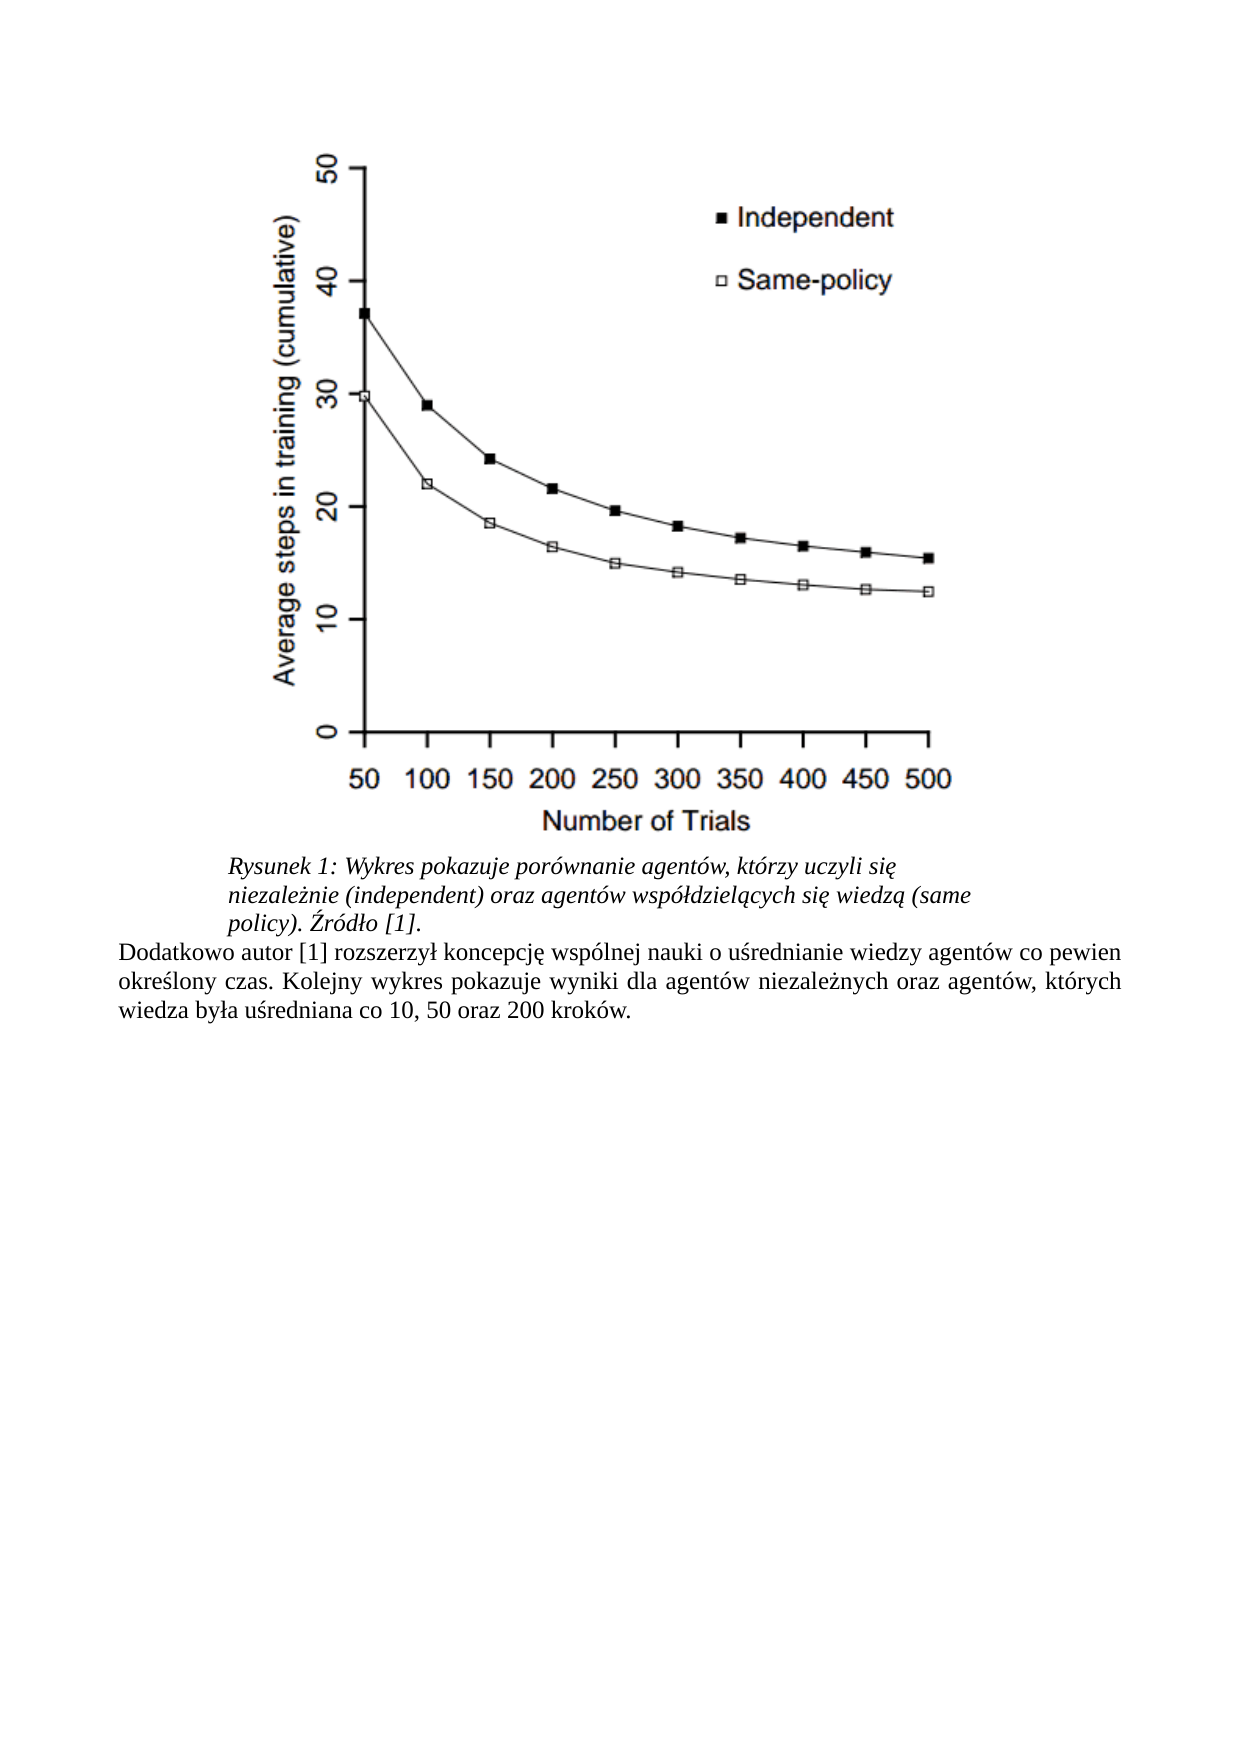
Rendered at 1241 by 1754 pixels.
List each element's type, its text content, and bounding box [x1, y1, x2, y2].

picture [228, 130, 1013, 851]
text Dodatkowo autor [1] rozszerzył koncepcję wspólnej nauki o uśrednianie wiedzy agentów co pewien określony czas. Kolejny wykres pokazuje wyniki dla agentów niezależnych oraz agentów, których wiedza była uśredniana co 10, 50 oraz 200 kroków. [118, 118, 1122, 1023]
text Rysunek 1: Wykres pokazuje porównanie agentów, którzy uczyli się niezależnie (independent) oraz agentów współdzielących się wiedzą (same policy). Źródło [1]. [228, 851, 1012, 937]
